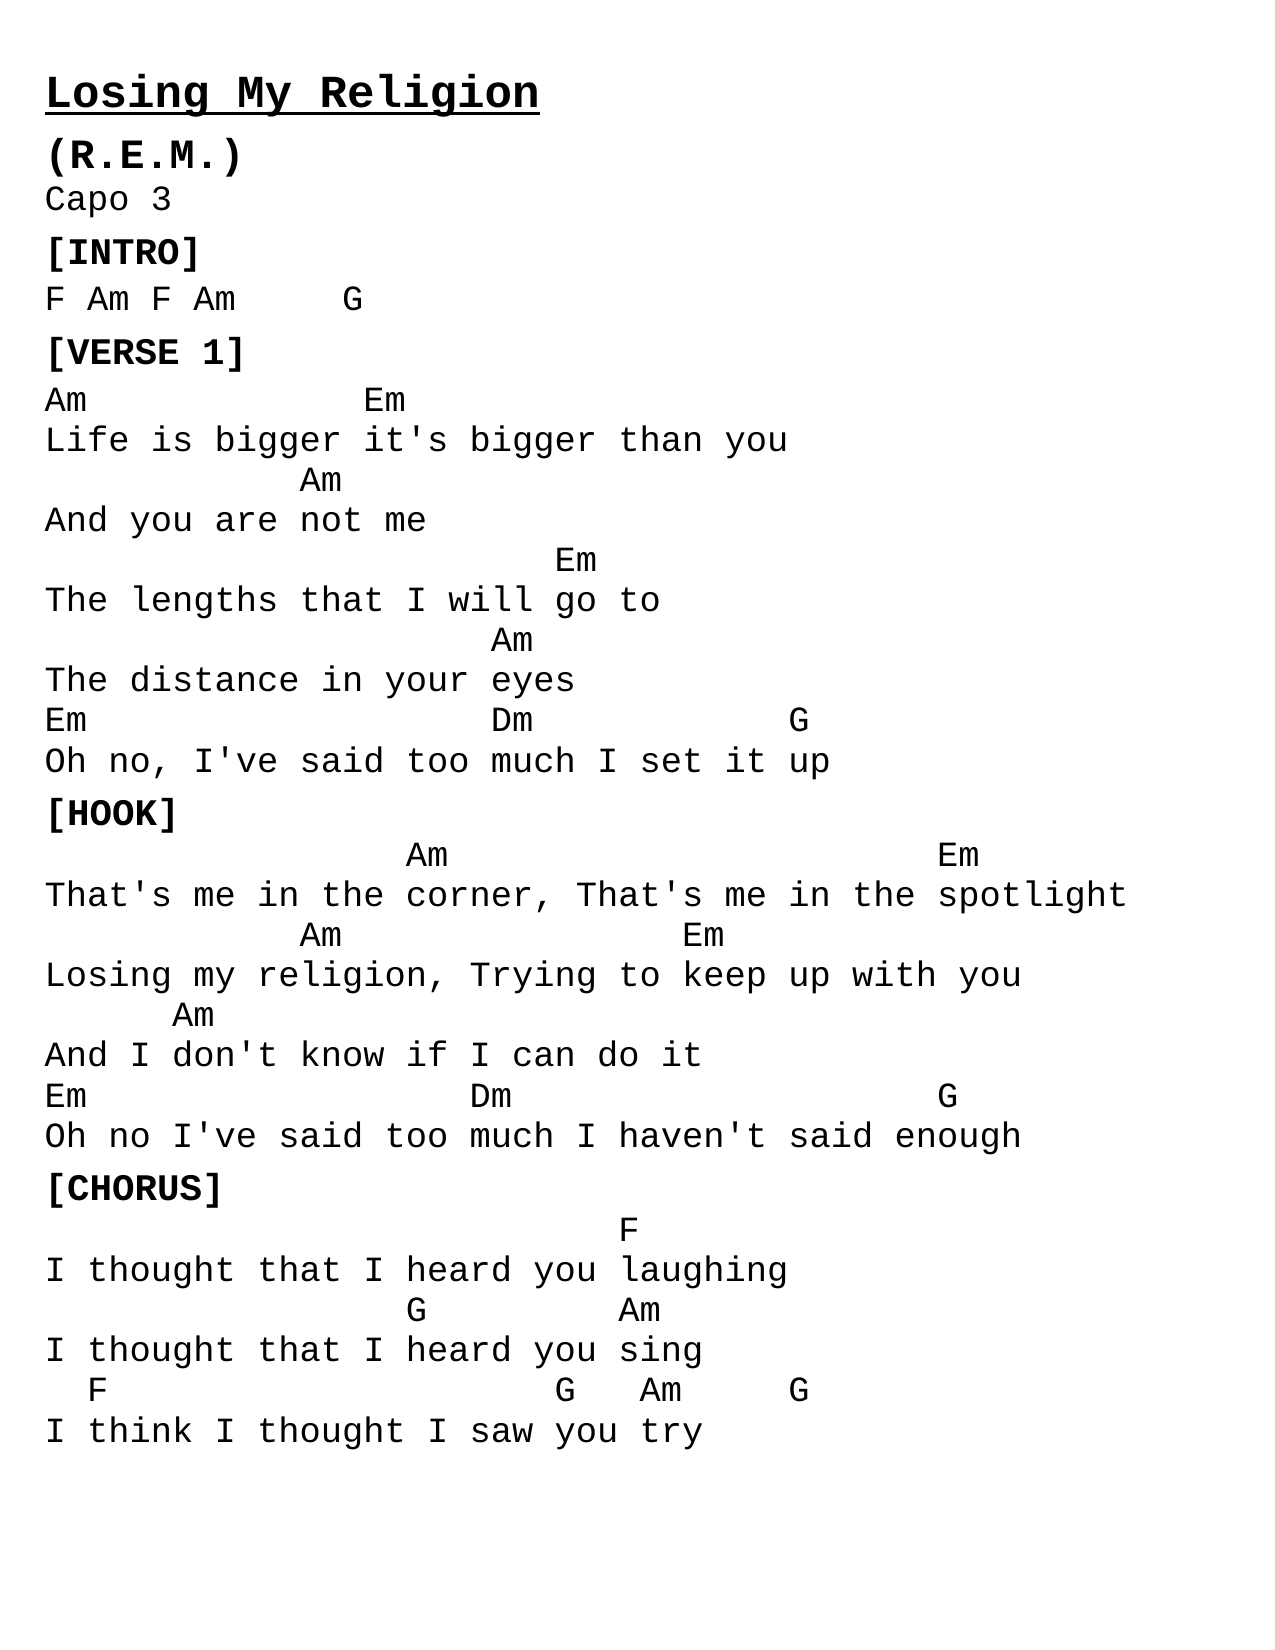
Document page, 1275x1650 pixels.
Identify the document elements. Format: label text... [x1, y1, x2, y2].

text G Am [44, 1292, 1231, 1332]
text Am [44, 997, 1231, 1037]
subtitle [CHORUS] [44, 1169, 1231, 1212]
text The distance in your eyes [44, 662, 1231, 702]
text Em [44, 542, 1231, 582]
text That's me in the corner, That's me in the spotlight [44, 877, 1231, 917]
text And I don't know if I can do it [44, 1037, 1231, 1077]
subtitle Losing My Religion [44, 69, 1231, 121]
text I think I thought I saw you try [44, 1412, 1231, 1453]
text Am Em [44, 917, 1231, 957]
text Oh no I've said too much I haven't said enough [44, 1118, 1231, 1158]
text Am Em [44, 837, 1231, 877]
text Am [44, 462, 1231, 502]
text Em Dm G [44, 1077, 1231, 1118]
text I thought that I heard you sing [44, 1332, 1231, 1372]
subtitle [HOOK] [44, 794, 1231, 837]
text I thought that I heard you laughing [44, 1252, 1231, 1292]
text Em Dm G [44, 702, 1231, 742]
text Oh no, I've said too much I set it up [44, 742, 1231, 783]
text F Am F Am G [44, 281, 1231, 321]
text Losing my religion, Trying to keep up with you [44, 957, 1231, 997]
text Am Em [44, 382, 1231, 422]
subtitle (R.E.M.) [44, 134, 1231, 181]
text Capo 3 [44, 181, 1231, 221]
text And you are not me [44, 502, 1231, 542]
text Life is bigger it's bigger than you [44, 422, 1231, 462]
text F [44, 1212, 1231, 1252]
subtitle [VERSE 1] [44, 333, 1231, 376]
text Am [44, 622, 1231, 662]
subtitle [INTRO] [44, 233, 1231, 275]
text F G Am G [44, 1372, 1231, 1412]
text The lengths that I will go to [44, 582, 1231, 622]
